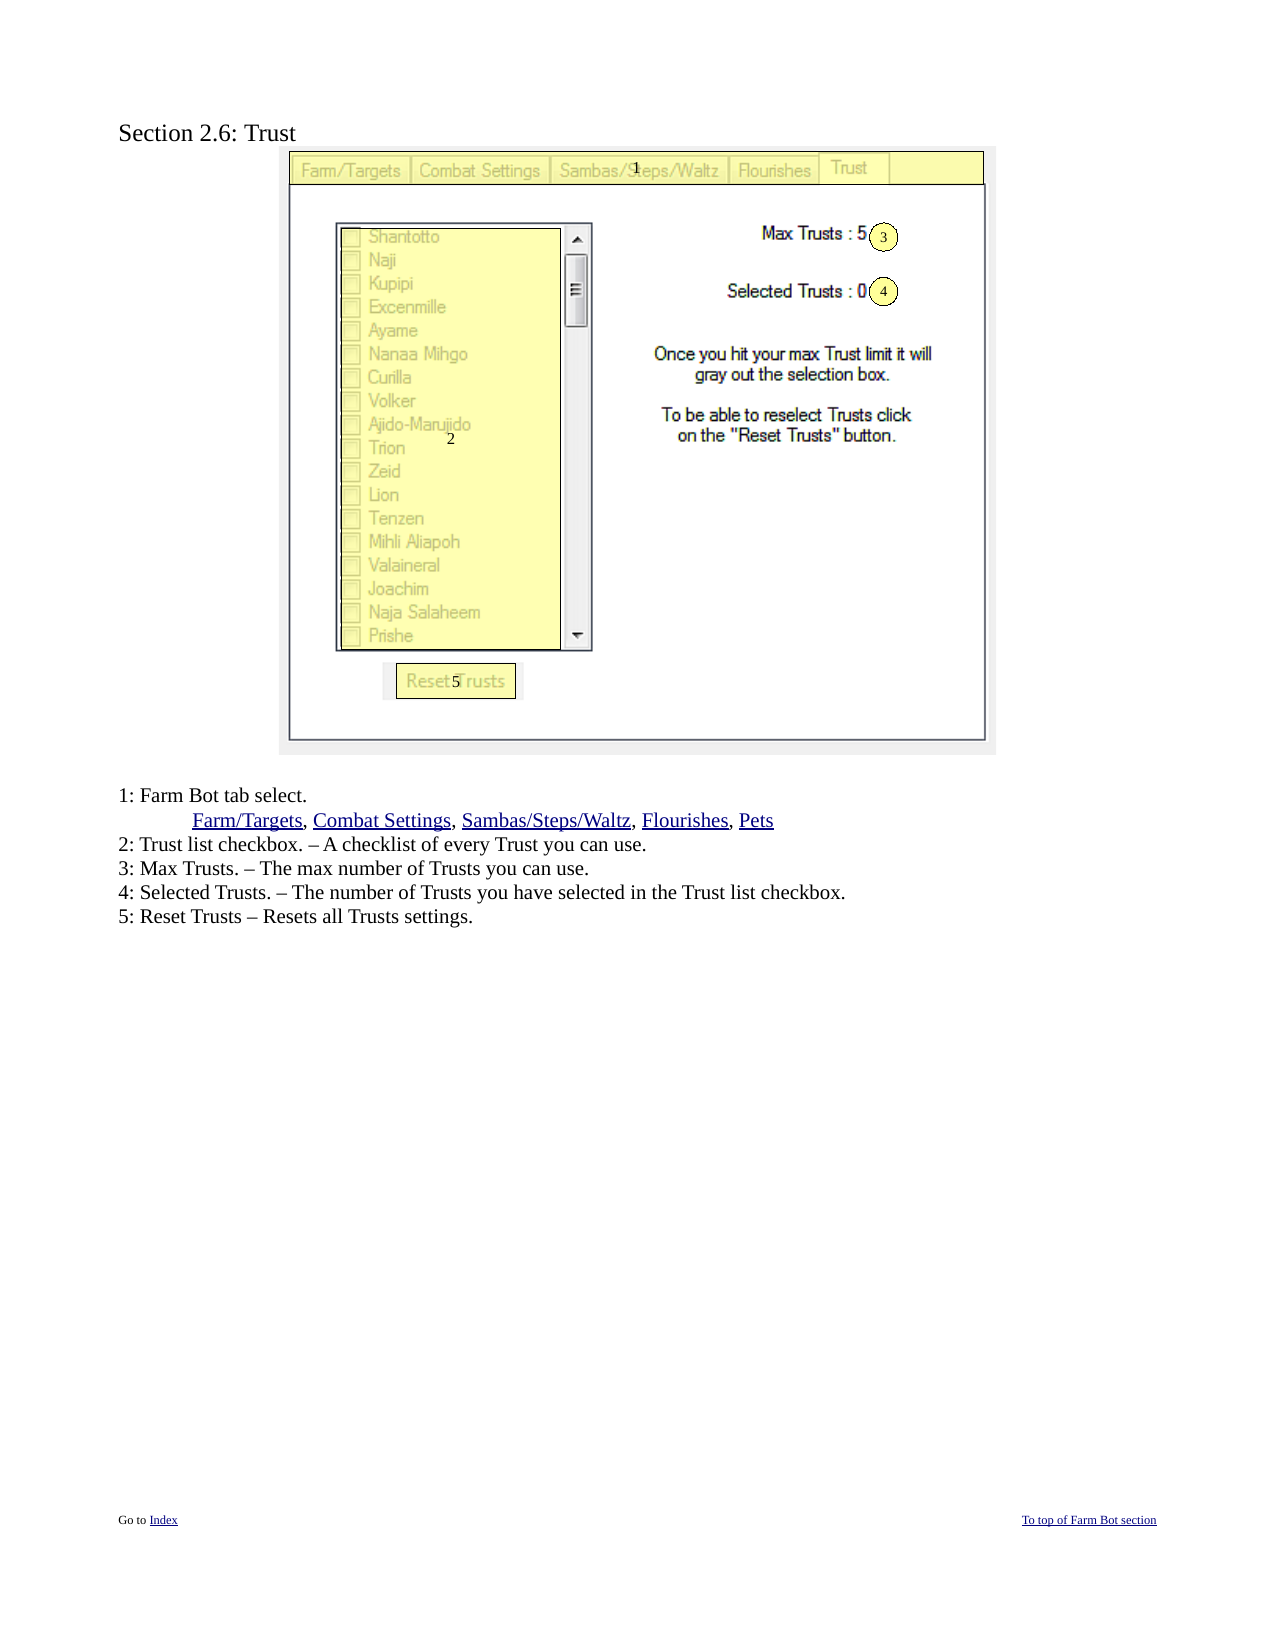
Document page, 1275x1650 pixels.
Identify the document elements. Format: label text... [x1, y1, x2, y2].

text 4: Selected Trusts. – The number of Trusts you have selected in the Trust list checkbox. [118, 880, 1157, 904]
text Farm/Targets, Combat Settings, Sambas/Steps/Waltz, Flourishes, Pets [118, 807, 1157, 832]
text Go to Index To top of Farm Bot section [118, 1512, 1157, 1527]
text Section 2.6: Trust [118, 118, 1157, 147]
text 5: Reset Trusts – Resets all Trusts settings. [118, 904, 1157, 928]
picture [278, 146, 997, 755]
text 1: Farm Bot tab select. [118, 783, 1157, 807]
text 2: Trust list checkbox. – A checklist of every Trust you can use. [118, 832, 1157, 856]
text 3: Max Trusts. – The max number of Trusts you can use. [118, 856, 1157, 880]
